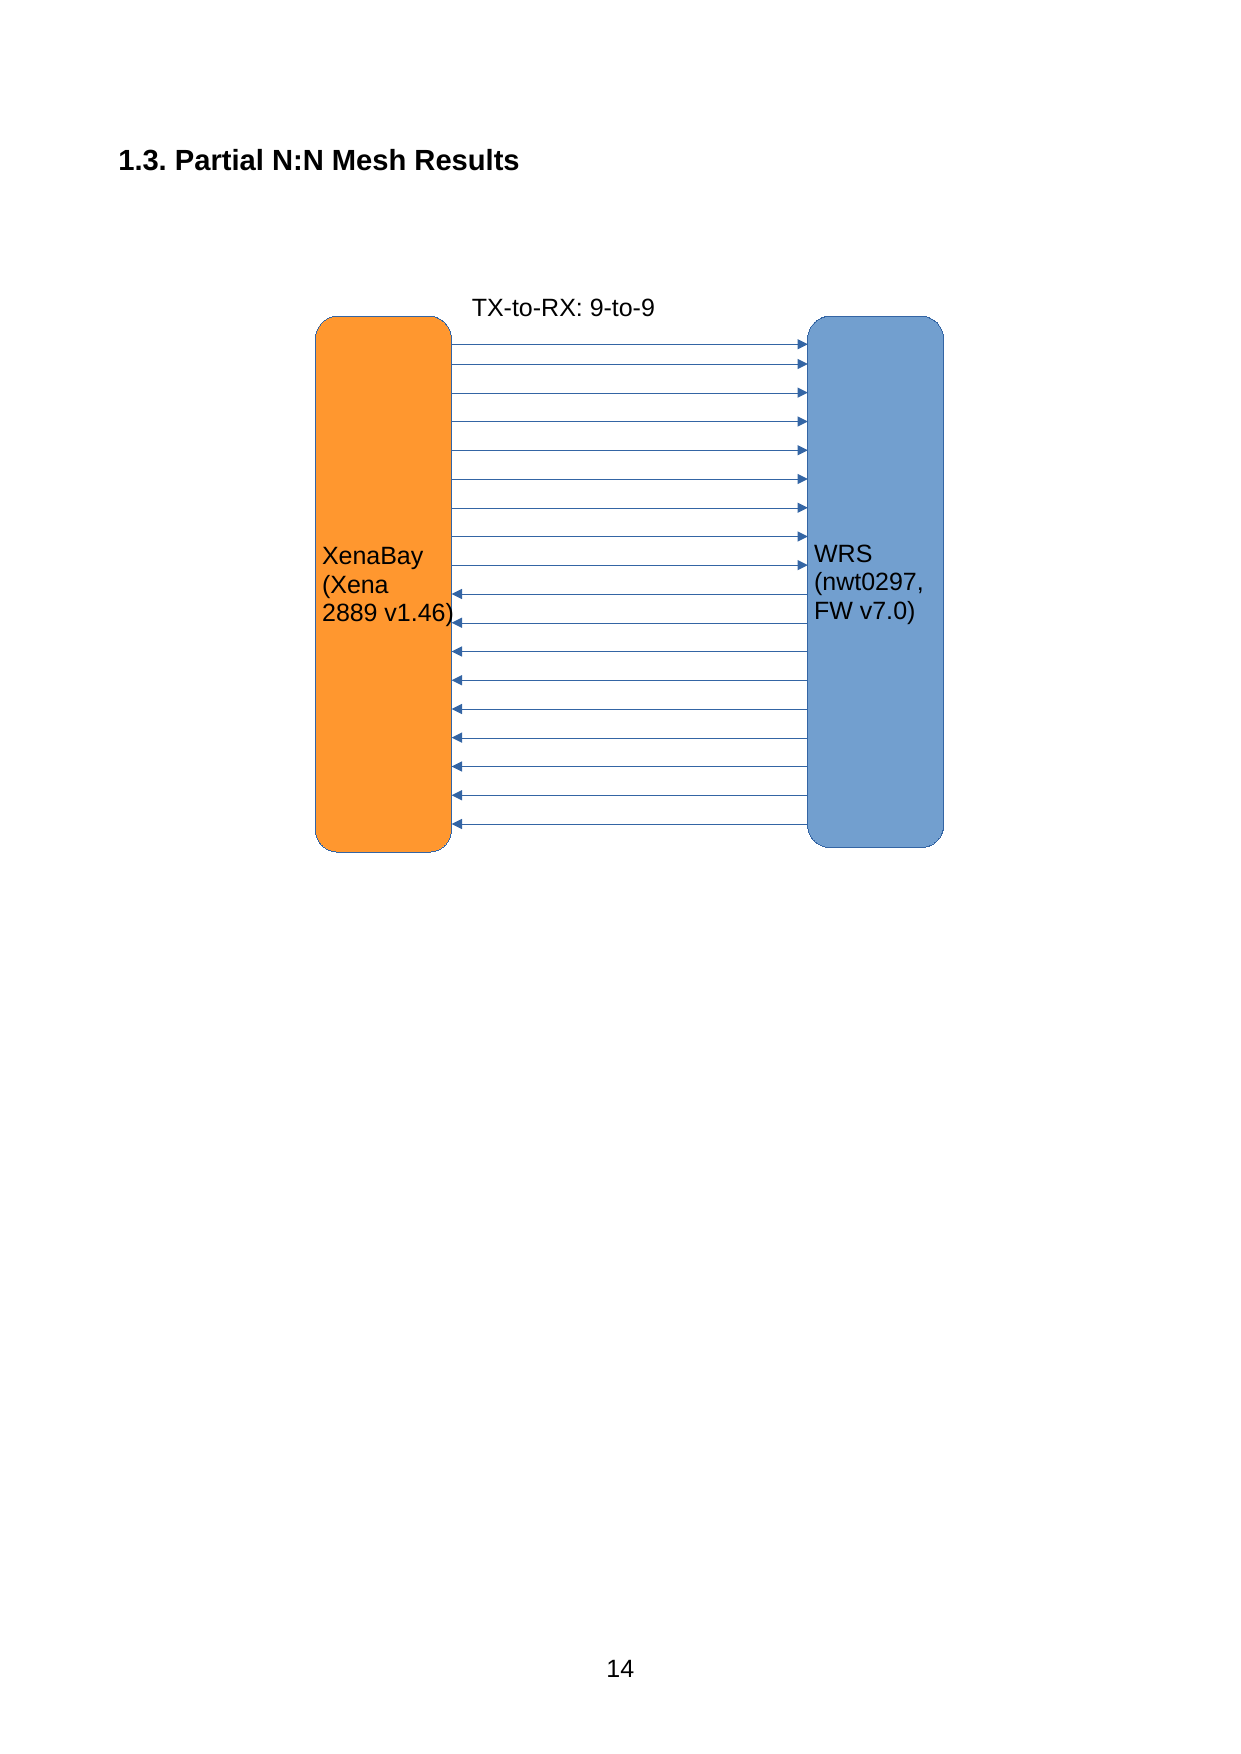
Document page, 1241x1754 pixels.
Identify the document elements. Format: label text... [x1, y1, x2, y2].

subtitle 1.3. Partial N:N Mesh Results [118, 143, 1122, 177]
